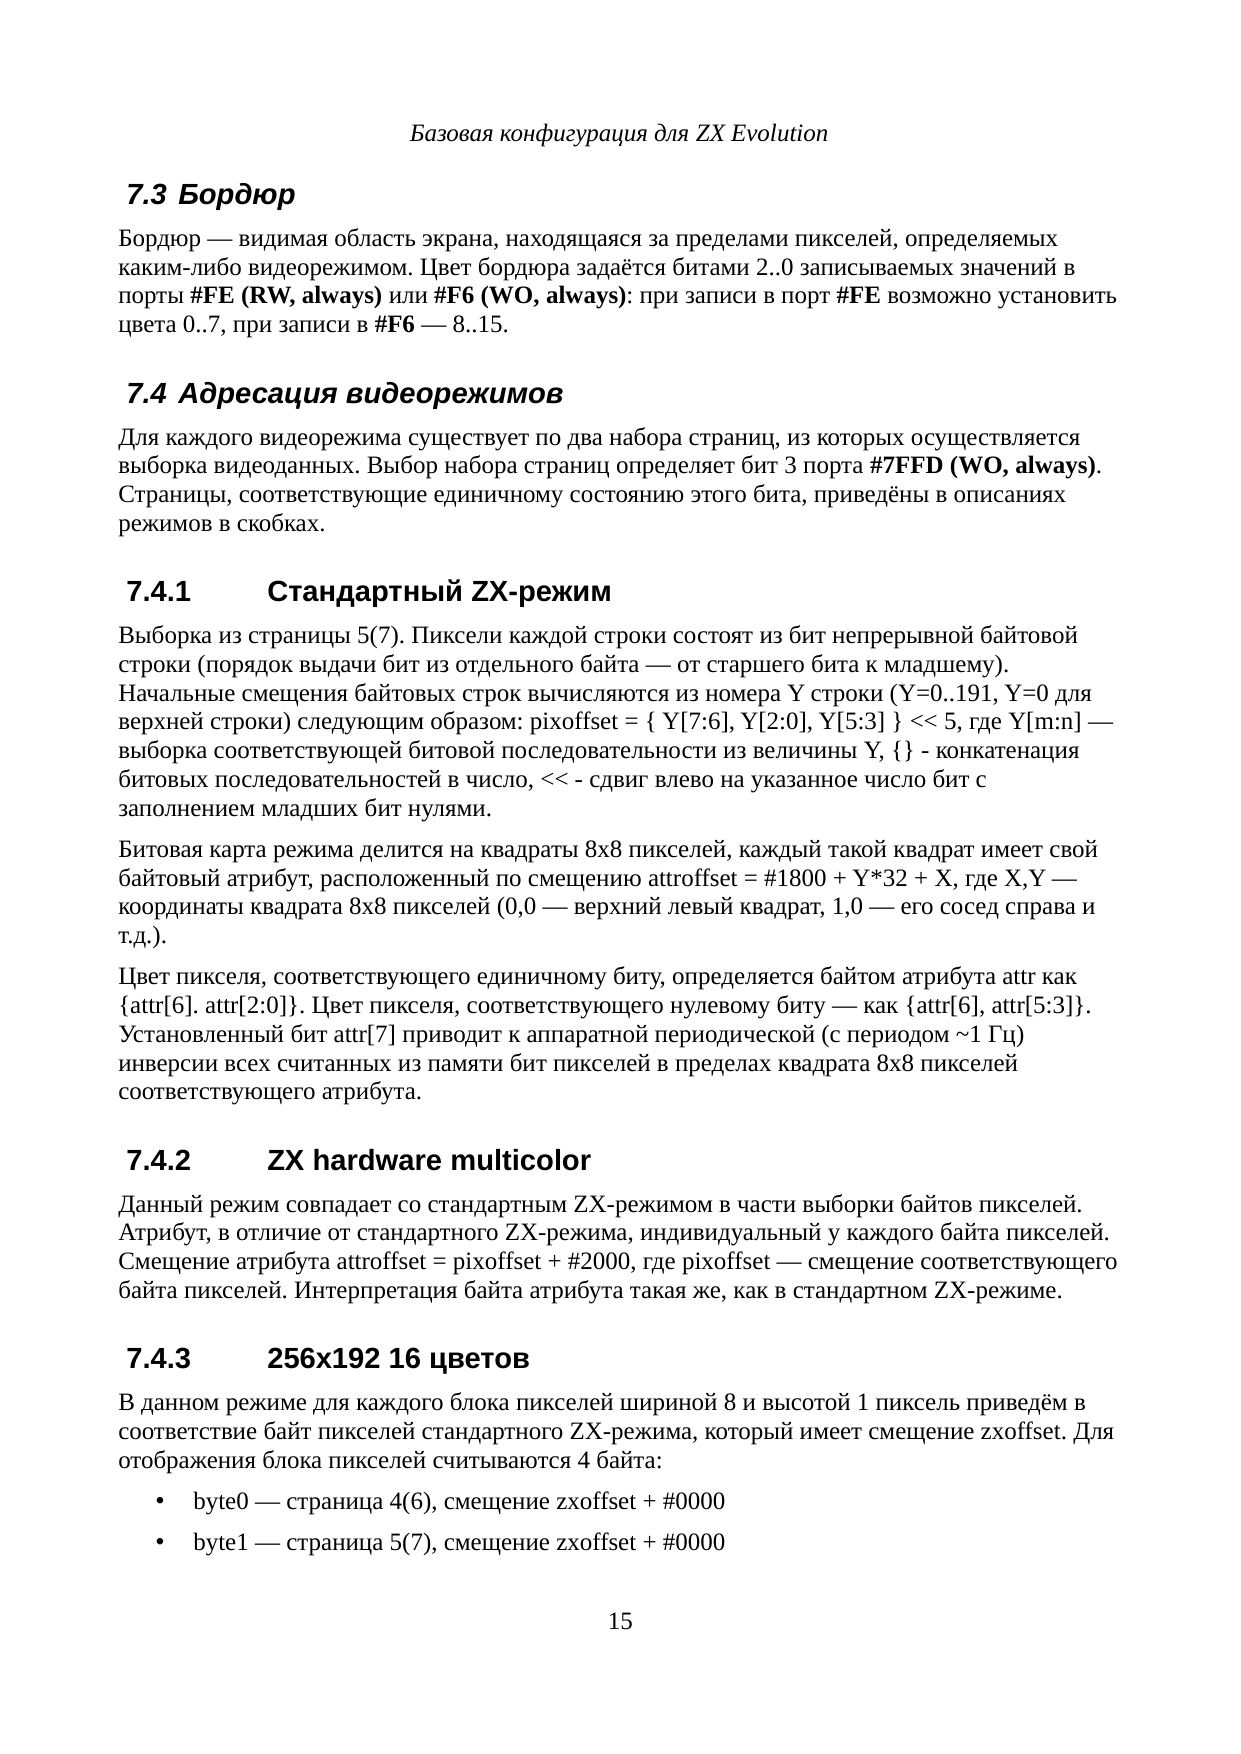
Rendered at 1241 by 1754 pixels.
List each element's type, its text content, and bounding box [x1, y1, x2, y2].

list byte1 — страница 5(7), смещение zxoffset + #0000 [156, 1527, 1122, 1556]
subtitle Бордюр [118, 177, 1122, 211]
text Цвет пикселя, соответствующего единичному биту, определяется байтом атрибута attr как {attr[6]. attr[2:0]}. Цвет пикселя, соответствующего нулевому биту — как {attr[6], attr[5:3]}. Установленный бит attr[7] приводит к аппаратной периодической (с периодом ~1 Гц) инверсии всех считанных из памяти бит пикселей в пределах квадрата 8x8 пикселей соответствующего атрибута. [118, 961, 1122, 1105]
subtitle Адресация видеорежимов [118, 376, 1122, 409]
text Данный режим совпадает со стандартным ZX-режимом в части выборки байтов пикселей. Атрибут, в отличие от стандартного ZX-режима, индивидуальный у каждого байта пикселей. Смещение атрибута attroffset = pixoffset + #2000, где pixoffset — смещение соответствующего байта пикселей. Интерпретация байта атрибута такая же, как в стандартном ZX-режиме. [118, 1189, 1122, 1304]
text Битовая карта режима делится на квадраты 8x8 пикселей, каждый такой квадрат имеет свой байтовый атрибут, расположенный по смещению attroffset = #1800 + Y*32 + X, где X,Y — координаты квадрата 8x8 пикселей (0,0 — верхний левый квадрат, 1,0 — его сосед справа и т.д.). [118, 834, 1122, 949]
text Бордюр — видимая область экрана, находящаяся за пределами пикселей, определяемых каким-либо видеорежимом. Цвет бордюра задаётся битами 2..0 записываемых значений в порты #FE (RW, always) или #F6 (WO, always): при записи в порт #FE возможно установить цвета 0..7, при записи в #F6 — 8..15. [118, 223, 1122, 338]
list byte0 — страница 4(6), смещение zxoffset + #0000 [156, 1486, 1122, 1515]
subtitle Стандартный ZX-режим [118, 574, 1122, 608]
subtitle 256x192 16 цветов [118, 1341, 1122, 1375]
text Выборка из страницы 5(7). Пиксели каждой строки состоят из бит непрерывной байтовой строки (порядок выдачи бит из отдельного байта — от старшего бита к младшему). Начальные смещения байтовых строк вычисляются из номера Y строки (Y=0..191, Y=0 для верхней строки) следующим образом: pixoffset = { Y[7:6], Y[2:0], Y[5:3] } << 5, где Y[m:n] — выборка соответствующей битовой последовательности из величины Y, {} - конкатенация битовых последовательностей в число, << - сдвиг влево на указанное число бит с заполнением младших бит нулями. [118, 620, 1122, 821]
text Для каждого видеорежима существует по два набора страниц, из которых осуществляется выборка видеоданных. Выбор набора страниц определяет бит 3 порта #7FFD (WO, always). Страницы, соответствующие единичному состоянию этого бита, приведёны в описаниях режимов в скобках. [118, 422, 1122, 537]
text В данном режиме для каждого блока пикселей шириной 8 и высотой 1 пиксель приведём в соответствие байт пикселей стандартного ZX-режима, который имеет смещение zxoffset. Для отображения блока пикселей считываются 4 байта: [118, 1387, 1122, 1473]
subtitle ZX hardware multicolor [118, 1143, 1122, 1176]
